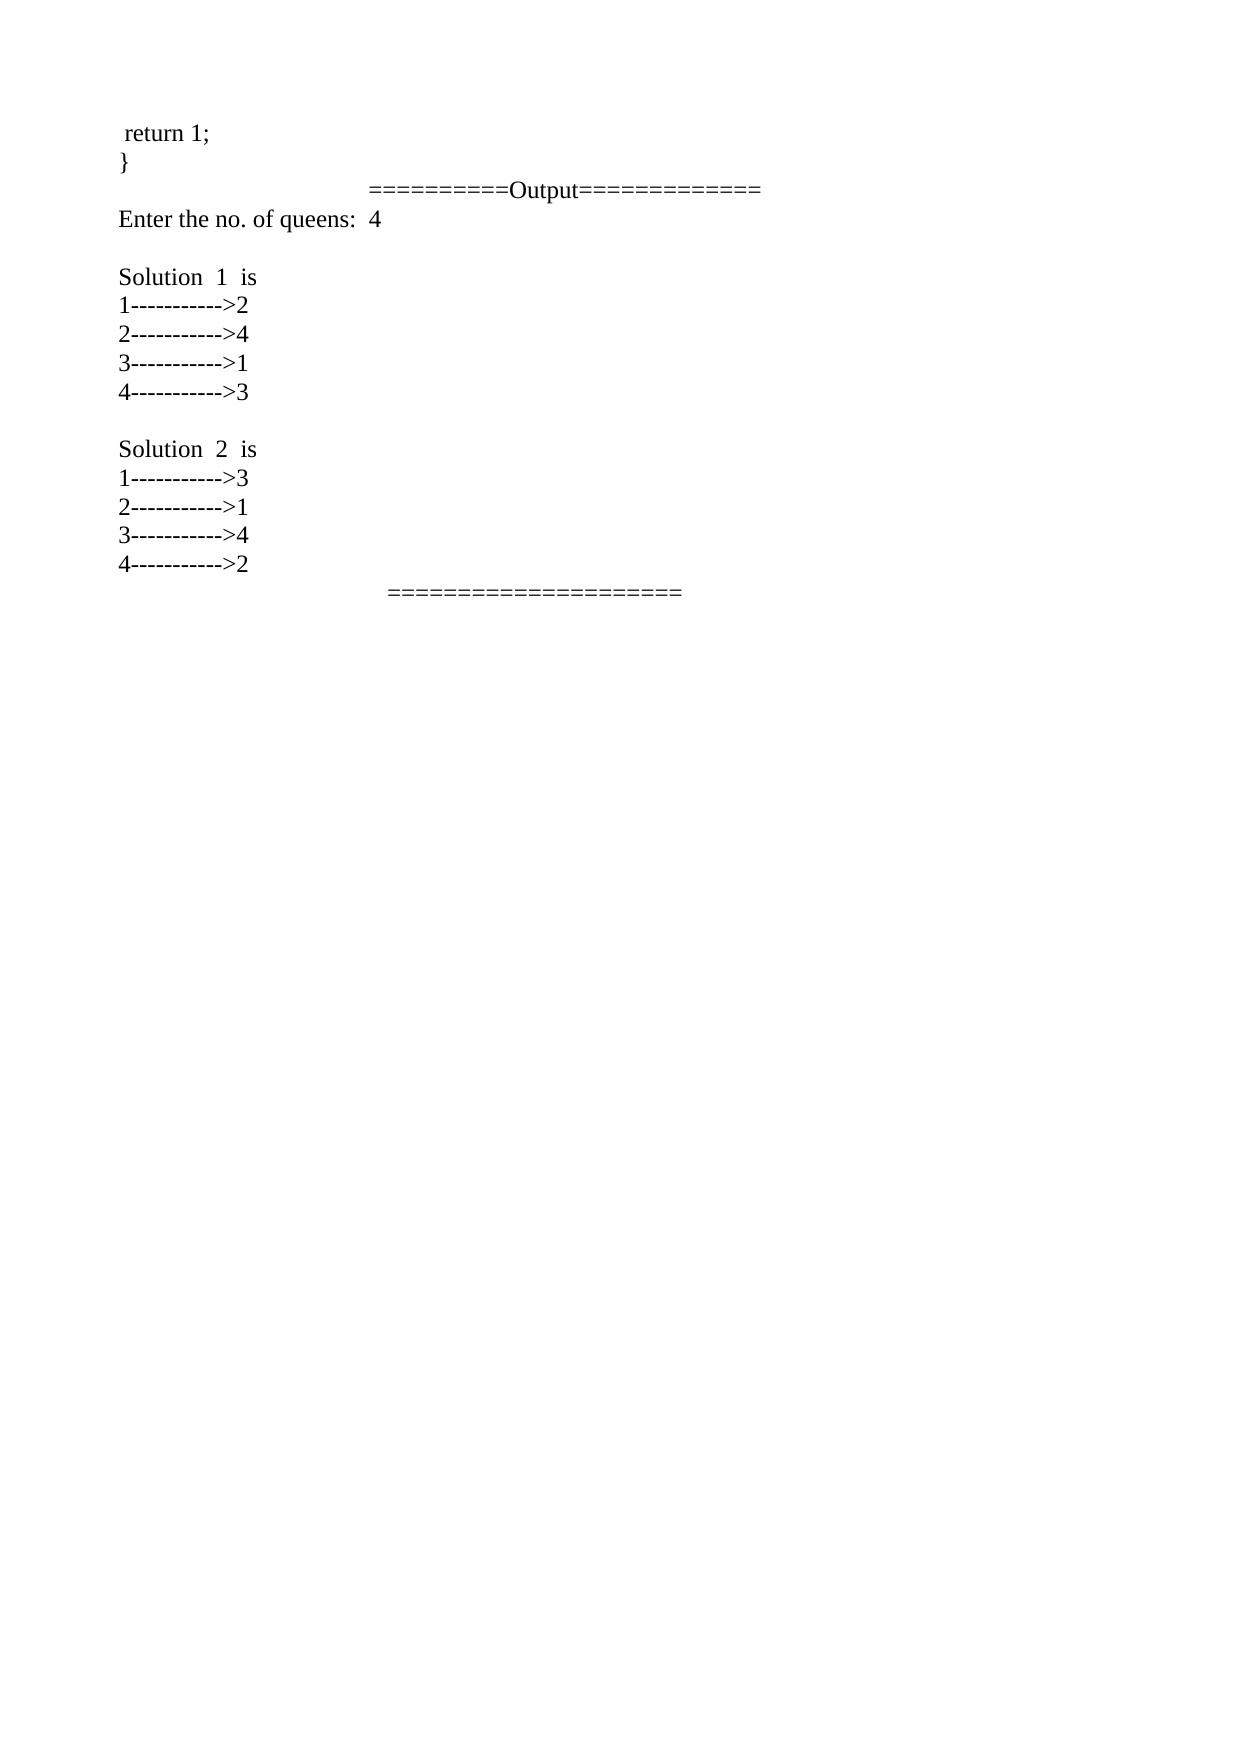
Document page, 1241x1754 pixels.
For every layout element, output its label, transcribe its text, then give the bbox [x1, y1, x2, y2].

text 3----------->4 [118, 521, 1122, 549]
text 1----------->2 [118, 291, 1122, 319]
text return 1; [118, 118, 1122, 147]
text ===================== [118, 578, 1122, 607]
text 4----------->3 [118, 377, 1122, 406]
text Enter the no. of queens: 4 [118, 204, 1122, 233]
text } [118, 147, 1122, 176]
text 2----------->4 [118, 319, 1122, 348]
text 3----------->1 [118, 348, 1122, 377]
text ==========Output============= [118, 176, 1122, 204]
text 4----------->2 [118, 549, 1122, 578]
text Solution 2 is [118, 434, 1122, 463]
text 2----------->1 [118, 492, 1122, 521]
text Solution 1 is [118, 262, 1122, 291]
text 1----------->3 [118, 463, 1122, 492]
